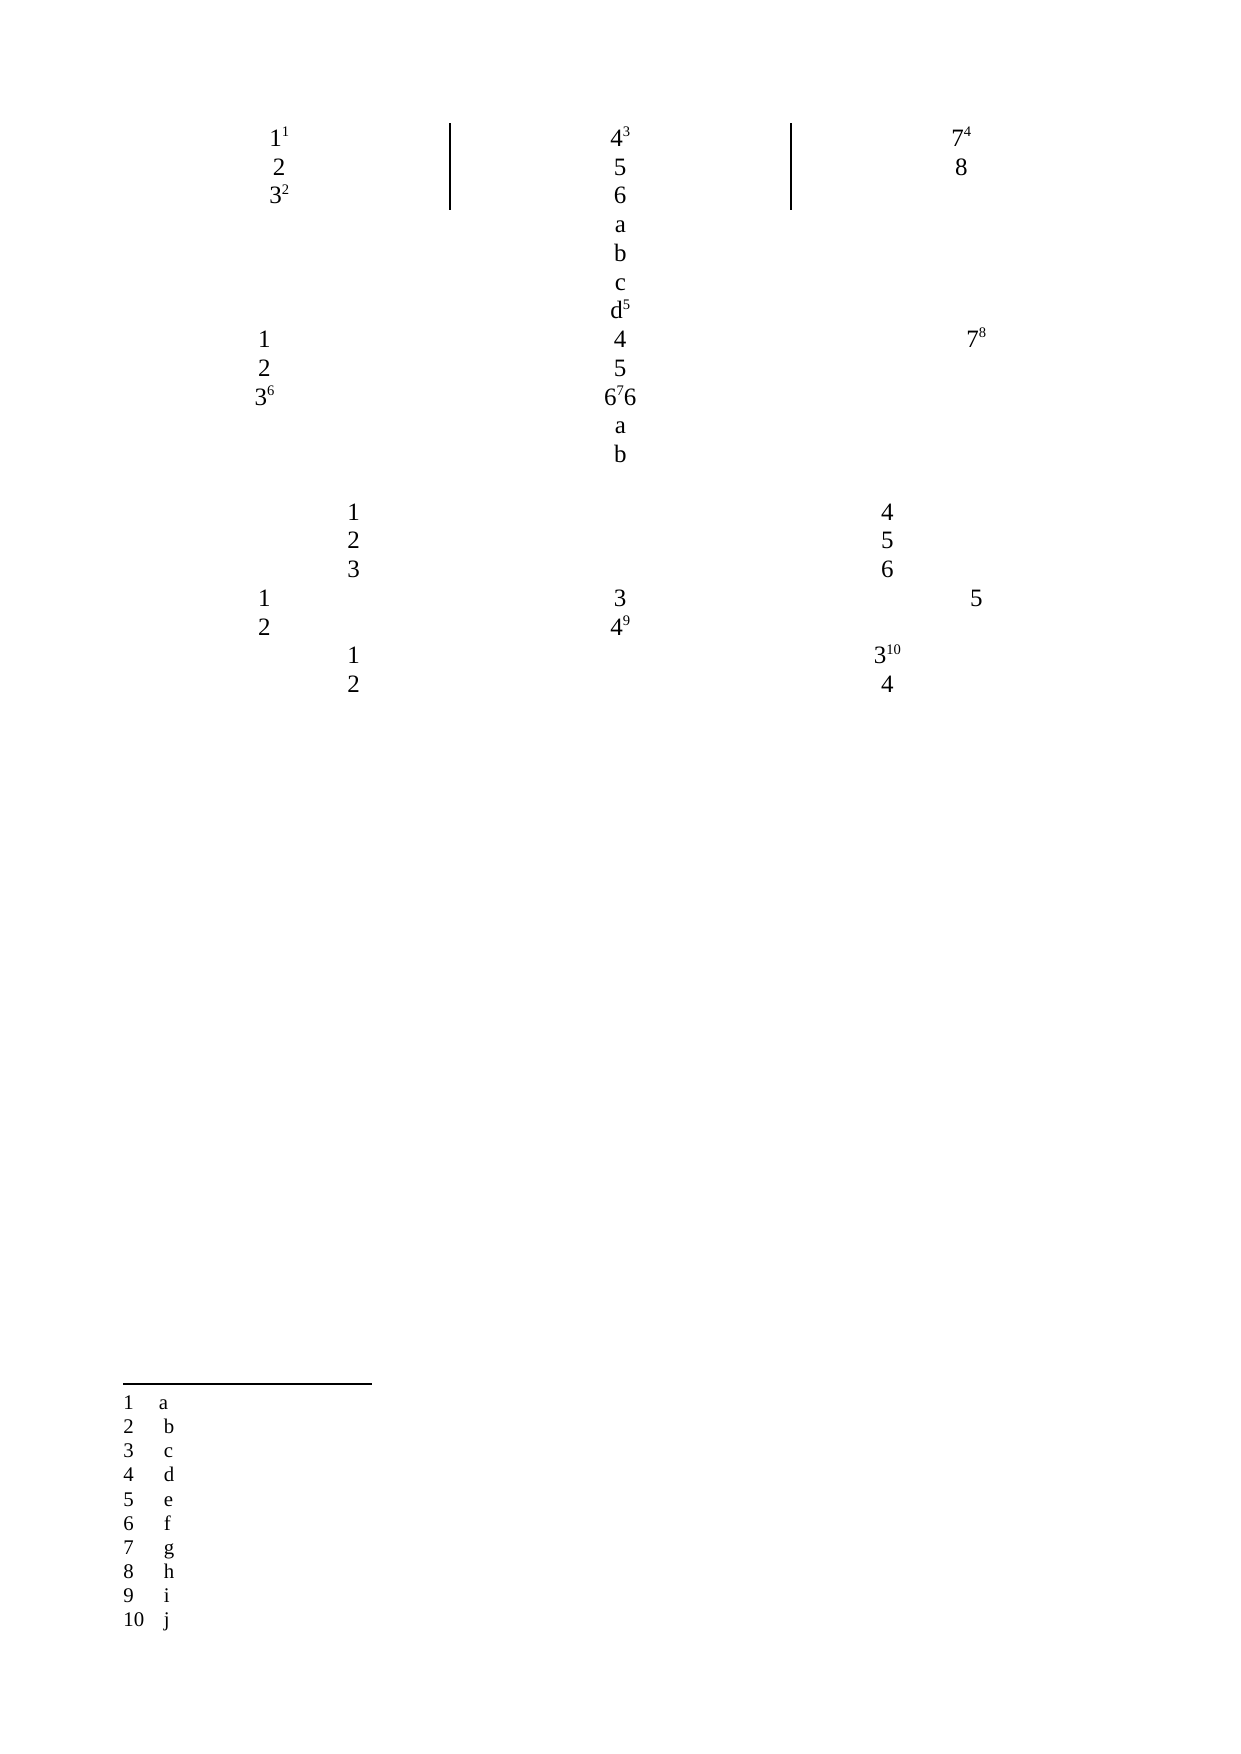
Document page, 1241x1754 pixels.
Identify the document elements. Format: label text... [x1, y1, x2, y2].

text 3 [123, 554, 583, 583]
text 2 [123, 353, 405, 382]
text 5 [479, 353, 761, 382]
text b [123, 238, 1117, 267]
text 2 [123, 152, 435, 181]
text b [123, 1414, 1117, 1438]
text 2 [123, 526, 583, 554]
text 8 [805, 152, 1117, 181]
text i [123, 1583, 1117, 1607]
text 4 [479, 612, 761, 641]
text g [123, 1534, 1117, 1559]
text a [123, 1390, 1117, 1414]
text 7 [805, 123, 1117, 152]
text 7 [835, 324, 1117, 353]
text 3 [123, 382, 405, 411]
text a [123, 209, 1117, 238]
text 3 [657, 641, 1117, 669]
text 6 [464, 181, 776, 209]
text f [123, 1511, 1117, 1534]
text e [123, 1486, 1117, 1511]
text 66 [479, 382, 761, 411]
text b [123, 439, 1117, 468]
text c [123, 1438, 1117, 1462]
text h [123, 1559, 1117, 1583]
text 4 [464, 123, 776, 152]
text d [123, 1462, 1117, 1486]
text 4 [657, 669, 1117, 698]
text 1 [123, 583, 405, 612]
text 3 [123, 181, 435, 209]
text a [123, 411, 1117, 439]
text 4 [657, 497, 1117, 526]
text 5 [835, 583, 1117, 612]
text 3 [479, 583, 761, 612]
text 2 [123, 669, 583, 698]
text 5 [657, 526, 1117, 554]
text d [123, 296, 1117, 324]
text 1 [123, 641, 583, 669]
text 1 [123, 497, 583, 526]
text 1 [123, 123, 435, 152]
text c [123, 267, 1117, 296]
text j [123, 1607, 1117, 1631]
text 1 [123, 324, 405, 353]
text 6 [657, 554, 1117, 583]
text 4 [479, 324, 761, 353]
text 5 [464, 152, 776, 181]
text 2 [123, 612, 405, 641]
